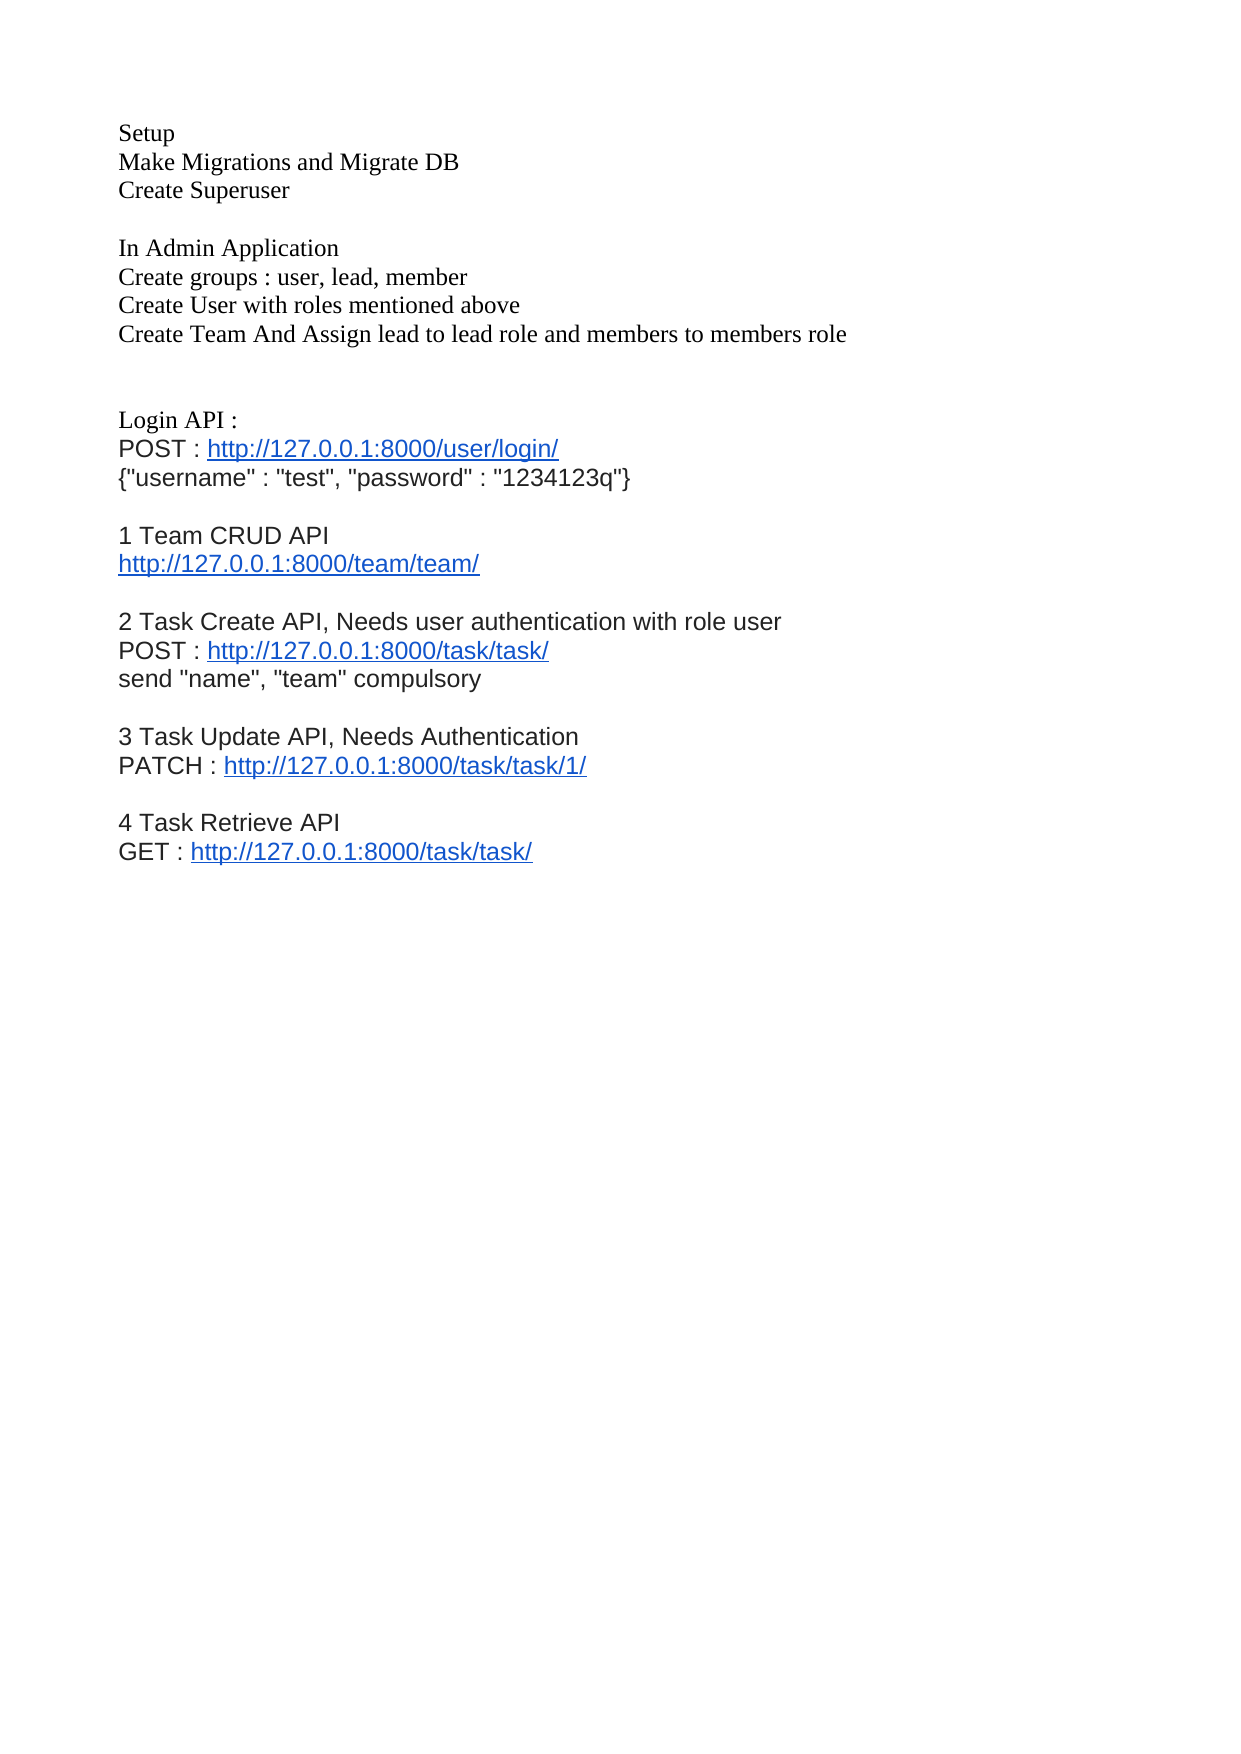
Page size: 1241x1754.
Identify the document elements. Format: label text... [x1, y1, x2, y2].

text Create Superuser [118, 176, 1122, 204]
text Make Migrations and Migrate DB [118, 147, 1122, 176]
text POST : http://127.0.0.1:8000/user/login/ {"username" : "test", "password" : "1234123q"} 1 Team CRUD API http://127.0.0.1:8000/team/team/ 2 Task Create API, Needs user authentication with role user POST : http://127.0.0.1:8000/task/task/ send "name", "team" compulsory 3 Task Update API, Needs Authentication PATCH : http://127.0.0.1:8000/task/task/1/ 4 Task Retrieve API GET : http://127.0.0.1:8000/task/task/ [118, 434, 1122, 866]
text In Admin Application Create groups : user, lead, member Create User with roles mentioned above Create Team And Assign lead to lead role and members to members role Login API : [118, 233, 1122, 434]
text Setup [118, 118, 1122, 147]
